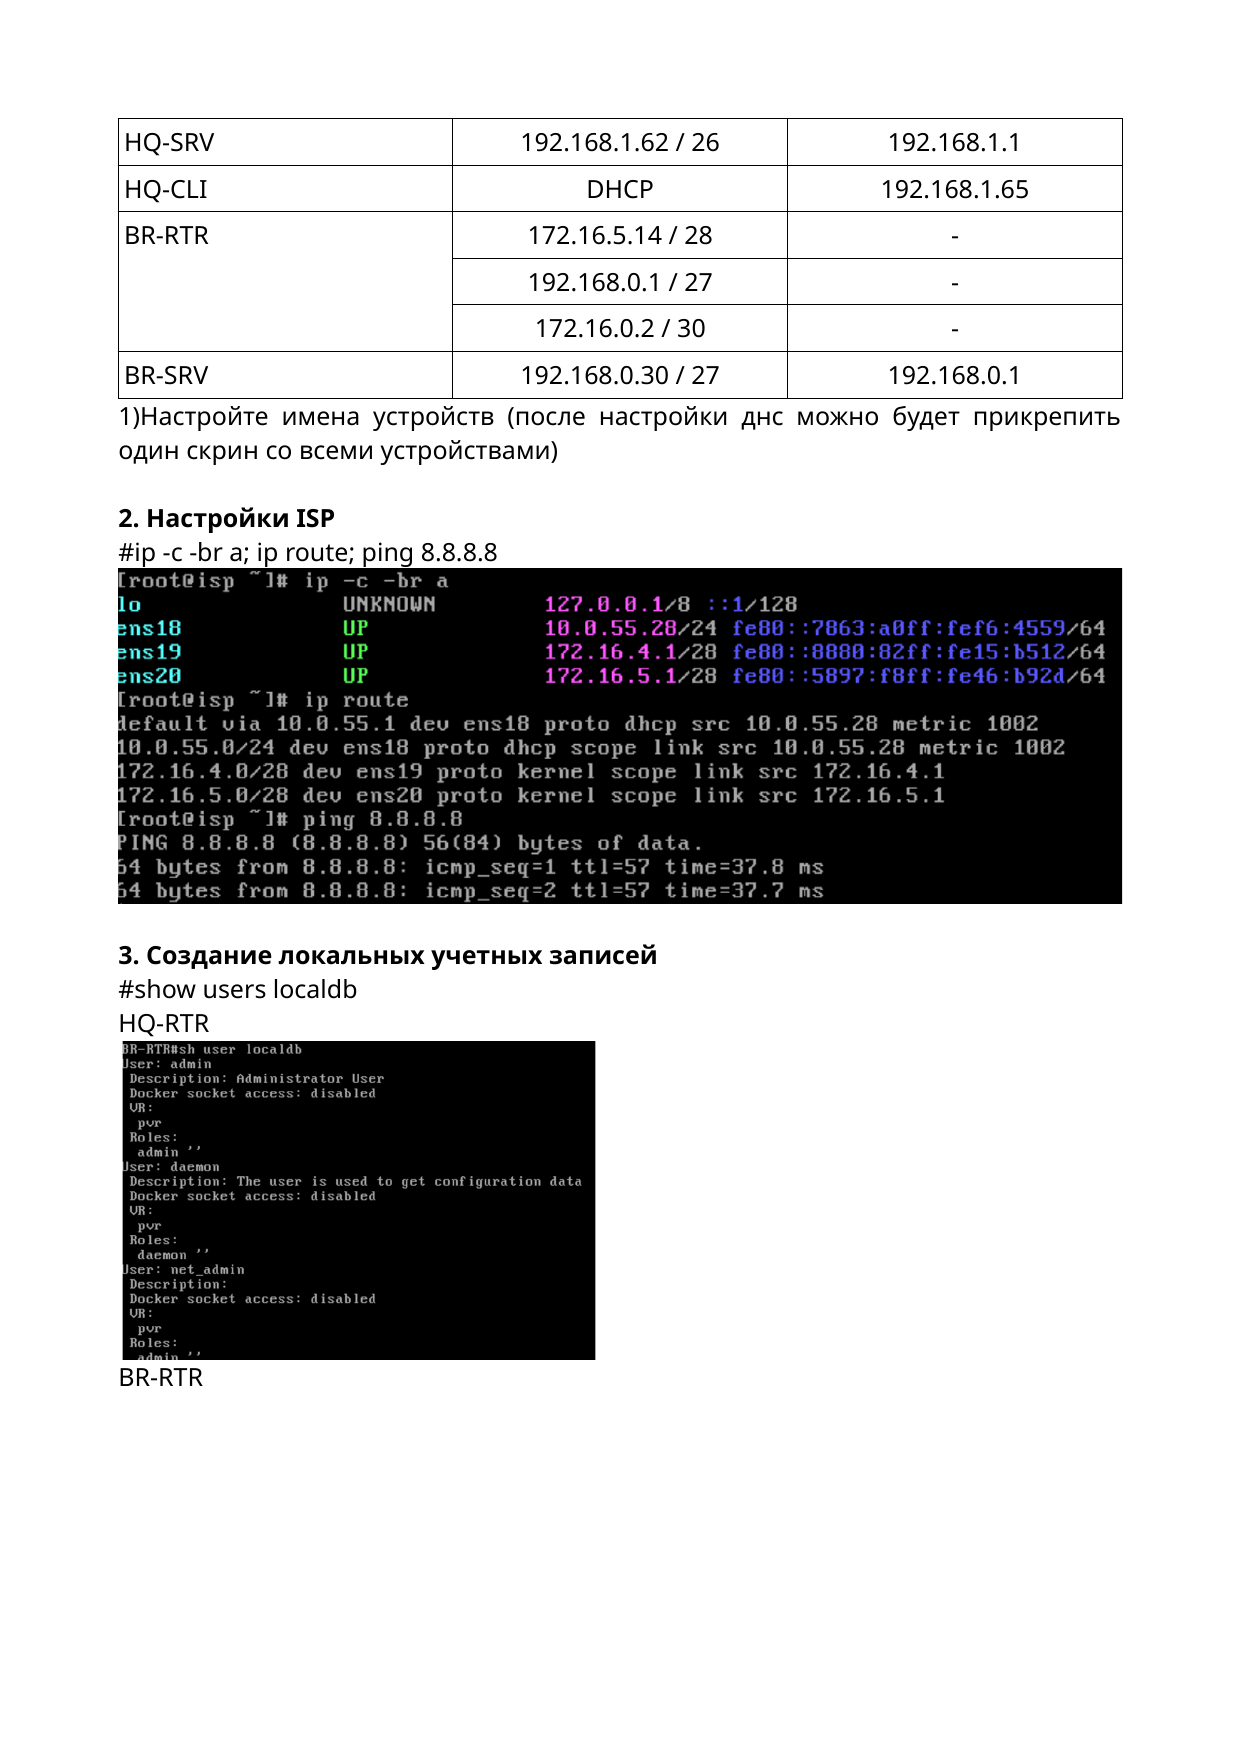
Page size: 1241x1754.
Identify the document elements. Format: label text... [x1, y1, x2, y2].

table_cell DHCP [453, 166, 787, 211]
text #show users localdb [118, 972, 1122, 1006]
table_cell BR-SRV [119, 352, 452, 397]
text HQ-RTR [118, 1006, 1122, 1040]
table_cell BR-RTR [119, 212, 452, 351]
table_cell 172.16.0.2 / 30 [453, 305, 787, 351]
table_cell HQ-SRV [119, 119, 452, 165]
table_cell 192.168.1.62 / 26 [453, 119, 787, 165]
table_cell 192.168.0.30 / 27 [453, 352, 787, 397]
text #ip -c -br a; ip route; ping 8.8.8.8 [118, 535, 1122, 568]
table_cell 192.168.0.1 / 27 [453, 259, 787, 304]
table_cell 192.168.0.1 [788, 352, 1122, 397]
picture [118, 568, 1123, 904]
table_cell - [788, 212, 1122, 258]
table_cell 172.16.5.14 / 28 [453, 212, 787, 258]
table_cell - [788, 305, 1122, 351]
text BR-RTR [118, 1040, 1122, 1393]
table_cell 192.168.1.1 [788, 119, 1122, 165]
table_cell 192.168.1.65 [788, 166, 1122, 211]
picture [122, 1041, 596, 1360]
text 3. Создание локальных учетных записей [118, 938, 1122, 972]
text 2. Настройки ISP [118, 501, 1122, 535]
text 1)Настройте имена устройств (после настройки днс можно будет прикрепить один скрин со всеми устройствами) [118, 399, 1122, 467]
table_cell HQ-CLI [119, 166, 452, 211]
table_cell - [788, 259, 1122, 304]
